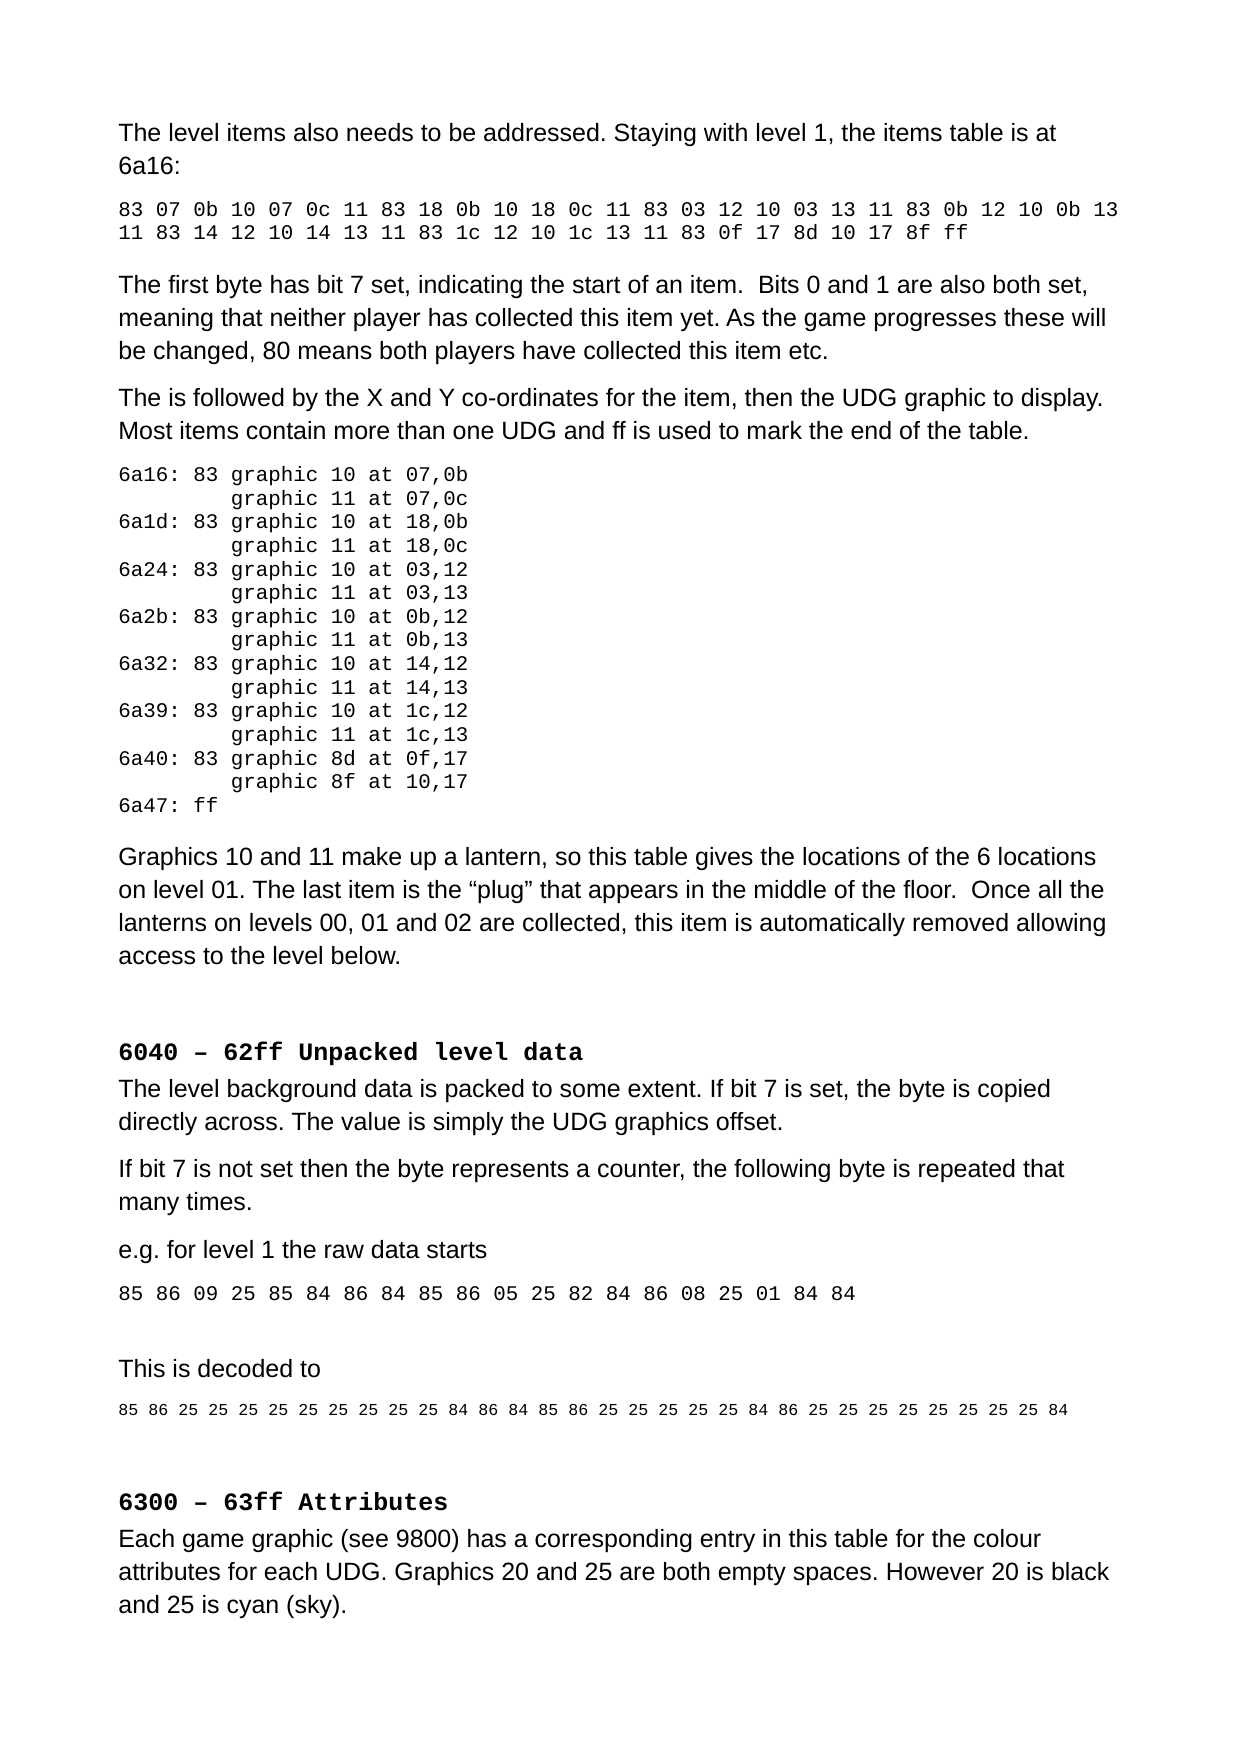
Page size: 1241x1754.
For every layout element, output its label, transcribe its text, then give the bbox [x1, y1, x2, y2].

text Graphics 10 and 11 make up a lantern, so this table gives the locations of the 6 locations on level 01. The last item is the “plug” that appears in the middle of the floor. Once all the lanterns on levels 00, 01 and 02 are collected, this item is automatically removed allowing access to the level below. [118, 842, 1122, 970]
text graphic 11 at 03,13 [118, 582, 1122, 606]
text graphic 8f at 10,17 [118, 771, 1122, 795]
subtitle 6040 – 62ff Unpacked level data [118, 1039, 1122, 1068]
text graphic 11 at 18,0c [118, 535, 1122, 558]
text e.g. for level 1 the raw data starts [118, 1235, 1122, 1264]
text graphic 11 at 14,13 [118, 677, 1122, 700]
text 6a32: 83 graphic 10 at 14,12 [118, 653, 1122, 677]
text graphic 11 at 07,0c [118, 488, 1122, 511]
text 85 86 09 25 85 84 86 84 85 86 05 25 82 84 86 08 25 01 84 84 [118, 1283, 1122, 1306]
text 6a47: ff [118, 795, 1122, 819]
text 6a2b: 83 graphic 10 at 0b,12 [118, 606, 1122, 629]
text The first byte has bit 7 set, indicating the start of an item. Bits 0 and 1 are also both set, meaning that neither player has collected this item yet. As the game progresses these will be changed, 80 means both players have collected this item etc. [118, 270, 1122, 364]
subtitle 6300 – 63ff Attributes [118, 1489, 1122, 1518]
text The is followed by the X and Y co-ordinates for the item, then the UDG graphic to display. Most items contain more than one UDG and ff is used to mark the end of the table. [118, 383, 1122, 445]
text The level background data is packed to some extent. If bit 7 is set, the byte is copied directly across. The value is simply the UDG graphics offset. [118, 1074, 1122, 1136]
text graphic 11 at 0b,13 [118, 629, 1122, 653]
text graphic 11 at 1c,13 [118, 724, 1122, 748]
text The level items also needs to be addressed. Staying with level 1, the items table is at 6a16: [118, 118, 1122, 180]
text 6a40: 83 graphic 8d at 0f,17 [118, 748, 1122, 771]
text 6a39: 83 graphic 10 at 1c,12 [118, 700, 1122, 724]
text This is decoded to [118, 1354, 1122, 1383]
text If bit 7 is not set then the byte represents a counter, the following byte is repeated that many times. [118, 1154, 1122, 1216]
text 6a16: 83 graphic 10 at 07,0b [118, 464, 1122, 488]
text 83 07 0b 10 07 0c 11 83 18 0b 10 18 0c 11 83 03 12 10 03 13 11 83 0b 12 10 0b 13 11 83 14 12 10 14 13 11 83 1c 12 10 1c 13 11 83 0f 17 8d 10 17 8f ff [118, 199, 1122, 246]
text 6a24: 83 graphic 10 at 03,12 [118, 558, 1122, 582]
text 6a1d: 83 graphic 10 at 18,0b [118, 511, 1122, 535]
text 85 86 25 25 25 25 25 25 25 25 25 84 86 84 85 86 25 25 25 25 25 84 86 25 25 25 25 25 25 25 25 84 [118, 1401, 1122, 1420]
text Each game graphic (see 9800) has a corresponding entry in this table for the colour attributes for each UDG. Graphics 20 and 25 are both empty spaces. However 20 is black and 25 is cyan (sky). [118, 1524, 1122, 1618]
